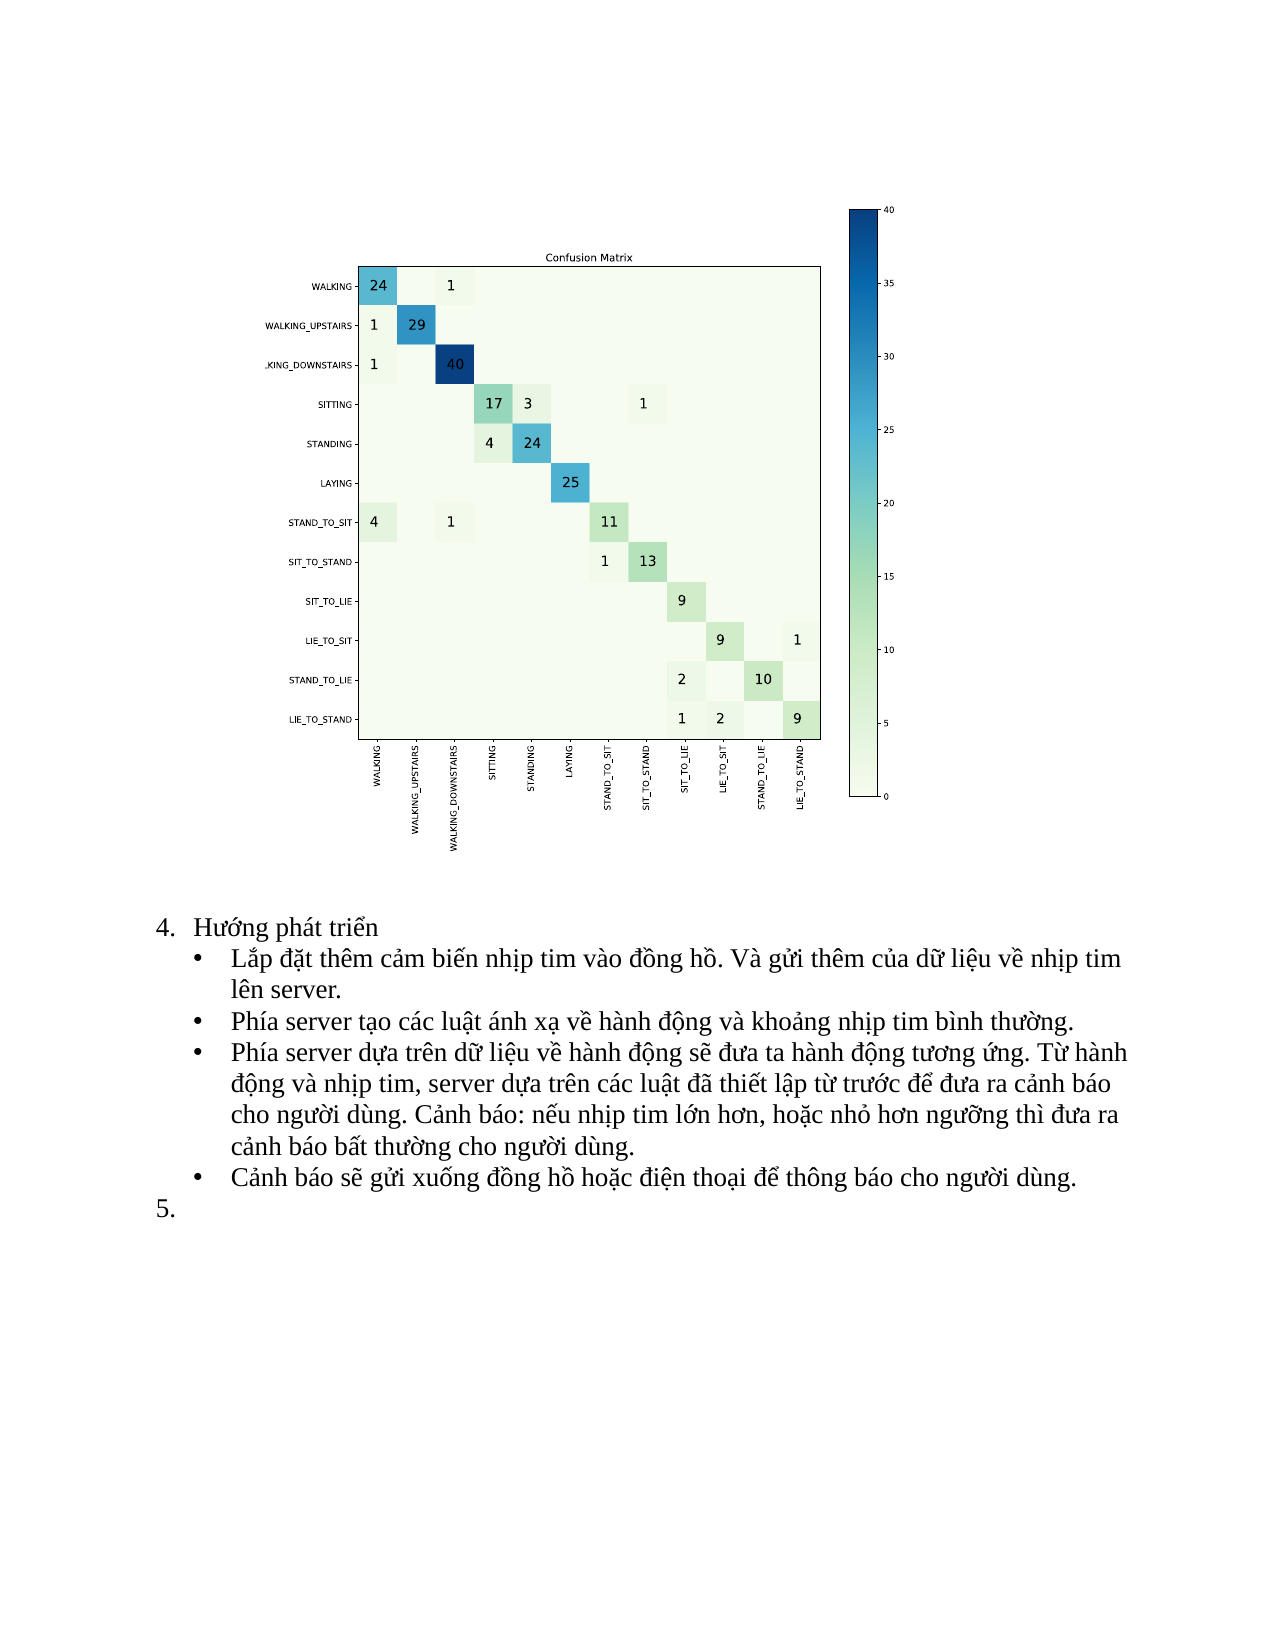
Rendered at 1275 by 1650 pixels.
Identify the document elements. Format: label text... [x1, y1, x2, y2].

list Hướng phát triển [156, 911, 1157, 942]
list Phía server tạo các luật ánh xạ về hành động và khoảng nhịp tim bình thường. [193, 1005, 1157, 1036]
list Phía server dựa trên dữ liệu về hành động sẽ đưa ta hành động tương ứng. Từ hành động và nhịp tim, server dựa trên các luật đã thiết lập từ trước để đưa ra cảnh báo cho người dùng. Cảnh báo: nếu nhịp tim lớn hơn, hoặc nhỏ hơn ngưỡng thì đưa ra cảnh báo bất thường cho người dùng. [193, 1036, 1157, 1161]
list Cảnh báo sẽ gửi xuống đồng hồ hoặc điện thoại để thông báo cho người dùng. [193, 1161, 1157, 1192]
list Lắp đặt thêm cảm biến nhịp tim vào đồng hồ. Và gửi thêm của dữ liệu về nhịp tim lên server. [193, 942, 1157, 1005]
